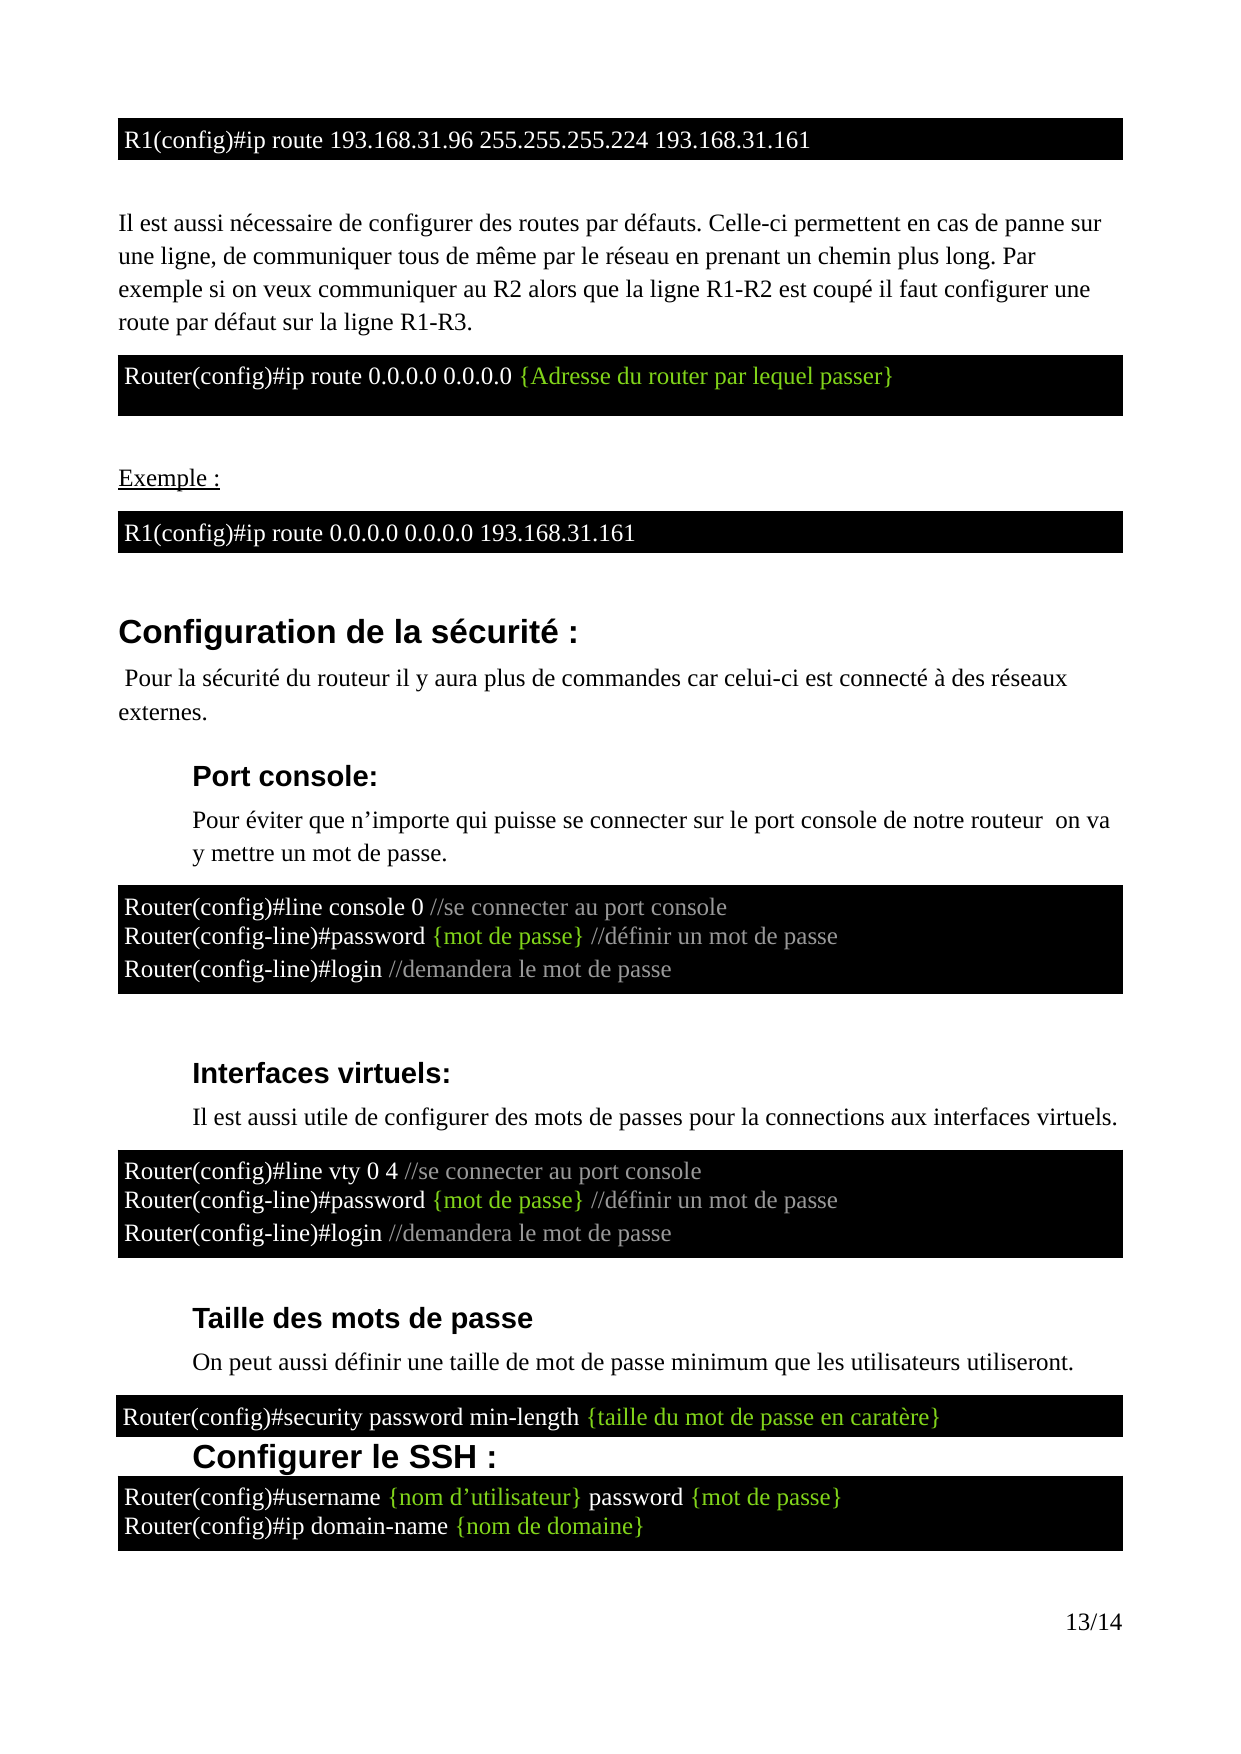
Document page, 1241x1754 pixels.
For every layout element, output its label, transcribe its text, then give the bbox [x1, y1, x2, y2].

subtitle Interfaces virtuels: [118, 1056, 1122, 1089]
text On peut aussi définir une taille de mot de passe minimum que les utilisateurs utiliseront. [118, 1347, 1122, 1376]
table_header R1(config)#ip route 193.168.31.96 255.255.255.224 193.168.31.161 [119, 119, 1122, 159]
subtitle Taille des mots de passe [118, 1301, 1122, 1335]
text Exemple : [118, 463, 1122, 492]
table_header R1(config)#ip route 0.0.0.0 0.0.0.0 193.168.31.161 [119, 512, 1122, 552]
text Pour éviter que n’importe qui puisse se connecter sur le port console de notre routeur on va y mettre un mot de passe. [118, 805, 1122, 867]
subtitle Port console: [118, 759, 1122, 792]
subtitle Configurer le SSH : [118, 1437, 1122, 1476]
text Il est aussi utile de configurer des mots de passes pour la connections aux interfaces virtuels. [118, 1102, 1122, 1131]
table_header Router(config)#line vty 0 4 //se connecter au port console Router(config-line)#password {mot de passe} //définir un mot de passe Router(config-line)#login //demandera le mot de passe [119, 1151, 1122, 1257]
table_header Router(config)#security password min-length {taille du mot de passe en caratère} [117, 1396, 1122, 1436]
subtitle Configuration de la sécurité : [118, 613, 1122, 651]
table_header Router(config)#ip route 0.0.0.0 0.0.0.0 {Adresse du router par lequel passer} [119, 356, 1122, 415]
table_header Router(config)#line console 0 //se connecter au port console Router(config-line)#password {mot de passe} //définir un mot de passe Router(config-line)#login //demandera le mot de passe [119, 886, 1122, 993]
text Il est aussi nécessaire de configurer des routes par défauts. Celle-ci permettent en cas de panne sur une ligne, de communiquer tous de même par le réseau en prenant un chemin plus long. Par exemple si on veux communiquer au R2 alors que la ligne R1-R2 est coupé il faut configurer une route par défaut sur la ligne R1-R3. [118, 208, 1122, 336]
text Pour la sécurité du routeur il y aura plus de commandes car celui-ci est connecté à des réseaux externes. [118, 663, 1122, 725]
table_header Router(config)#username {nom d’utilisateur} password {mot de passe} Router(config)#ip domain-name {nom de domaine} [119, 1477, 1122, 1550]
